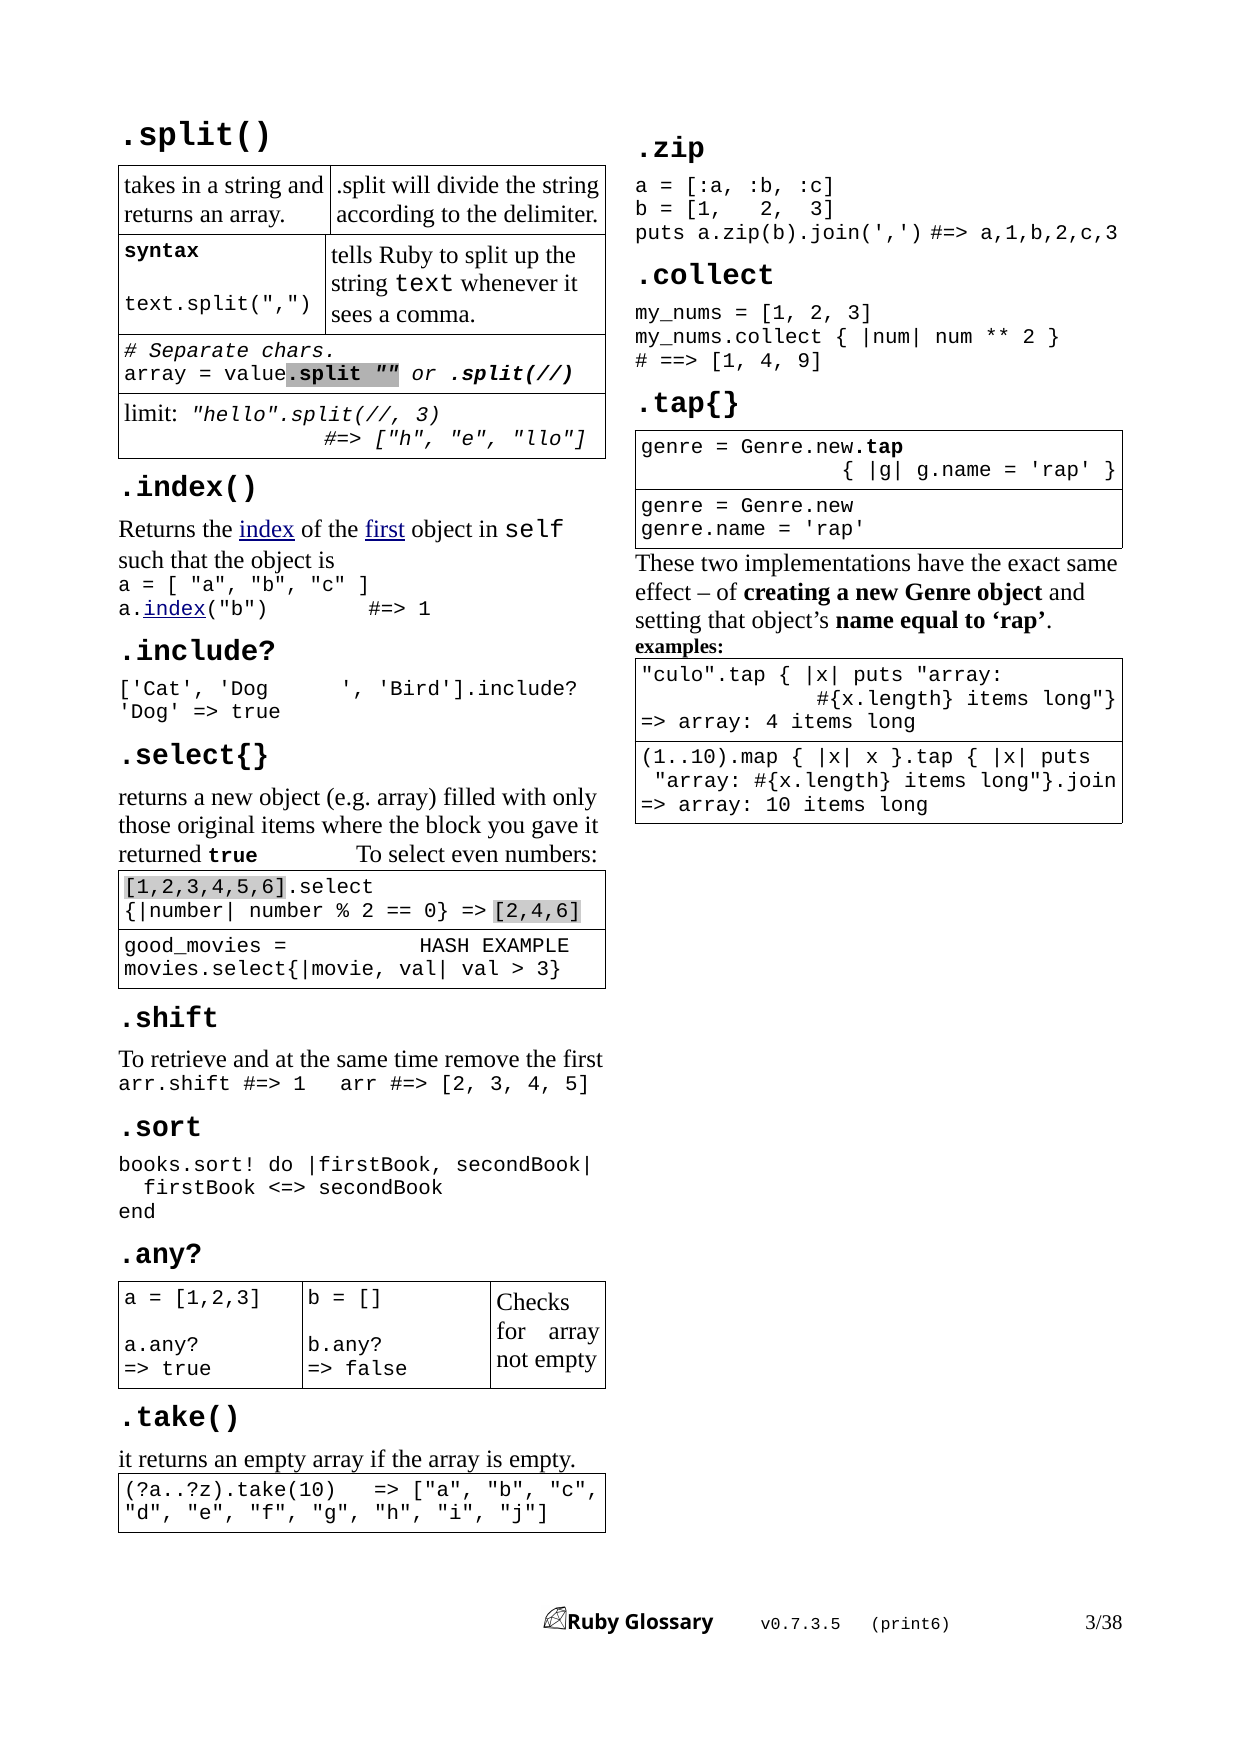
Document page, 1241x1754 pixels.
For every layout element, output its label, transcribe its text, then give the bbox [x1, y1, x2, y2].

subtitle .include? [118, 636, 605, 669]
subtitle .take() [118, 1402, 605, 1435]
text my_nums = [1, 2, 3] [635, 302, 1122, 326]
subtitle .select{} [118, 740, 605, 773]
table_cell # Separate chars. array = value.split "" or .split(//) [119, 335, 605, 393]
table_cell genre = Genre.new genre.name = 'rap' [636, 490, 1122, 548]
text a = [:a, :b, :c] [635, 175, 1122, 198]
text These two implementations have the exact same effect – of creating a new Genre object and setting that object’s name equal to ‘rap’. [635, 549, 1122, 634]
text ['Cat', 'Dog ', 'Bird'].include? 'Dog' => true [118, 678, 605, 725]
table_header (?a..?z).take(10) => ["a", "b", "c", "d", "e", "f", "g", "h", "i", "j"] [119, 1474, 605, 1532]
table_header [1,2,3,4,5,6].select {|number| number % 2 == 0} => [2,4,6] [119, 871, 605, 929]
text arr.shift #=> 1 arr #=> [2, 3, 4, 5] [118, 1073, 605, 1097]
text a.index("b") #=> 1 [118, 597, 605, 621]
text # ==> [1, 4, 9] [635, 350, 1122, 373]
table_header b = [] b.any? => false [303, 1282, 490, 1387]
picture [541, 1605, 567, 1630]
text examples: [635, 634, 1122, 658]
table_header tells Ruby to split up the string text whenever it sees a comma. [326, 235, 605, 334]
text a = [ "a", "b", "c" ] [118, 574, 605, 597]
subtitle .index() [118, 472, 605, 505]
text firstBook <=> secondBook [118, 1177, 605, 1201]
table_header a = [1,2,3] a.any? => true [119, 1282, 302, 1387]
text it returns an empty array if the array is empty. [118, 1444, 605, 1473]
subtitle .shift [118, 1003, 605, 1036]
text b = [1, 2, 3] [635, 198, 1122, 222]
text end [118, 1201, 605, 1224]
subtitle .sort [118, 1112, 605, 1145]
table_header takes in a string and returns an array. [119, 166, 330, 234]
table_cell good_movies = HASH EXAMPLE movies.select{|movie, val| val > 3} [119, 930, 605, 988]
table_header .split will divide the string according to the delimiter. [331, 166, 605, 234]
subtitle .collect [635, 261, 1122, 293]
subtitle .any? [118, 1239, 605, 1272]
table_header Checks for array not empty [491, 1282, 605, 1387]
text puts a.zip(b).join(',') #=> a,1,b,2,c,3 [635, 222, 1122, 246]
text returns a new object (e.g. array) filled with only those original items where the block you gave it returned true To select even numbers: [118, 782, 605, 870]
table_header "culo".tap { |x| puts "array: #{x.length} items long"} => array: 4 items long [636, 659, 1122, 741]
text Returns the index of the first object in self such that the object is [118, 514, 605, 574]
table_cell limit: "hello".split(//, 3) #=> ["h", "e", "llo"] [119, 394, 605, 457]
text my_nums.collect { |num| num ** 2 } [635, 326, 1122, 350]
table_header genre = Genre.new.tap { |g| g.name = 'rap' } [636, 431, 1122, 489]
text books.sort! do |firstBook, secondBook| [118, 1154, 605, 1177]
table_header syntax text.split(",") [119, 235, 325, 334]
subtitle .tap{} [635, 388, 1122, 421]
text To retrieve and at the same time remove the first [118, 1044, 605, 1073]
table_cell (1..10).map { |x| x }.tap { |x| puts "array: #{x.length} items long"}.join => array: 10 items long [636, 742, 1122, 823]
subtitle .zip [635, 133, 1122, 166]
subtitle .split() [118, 118, 605, 156]
